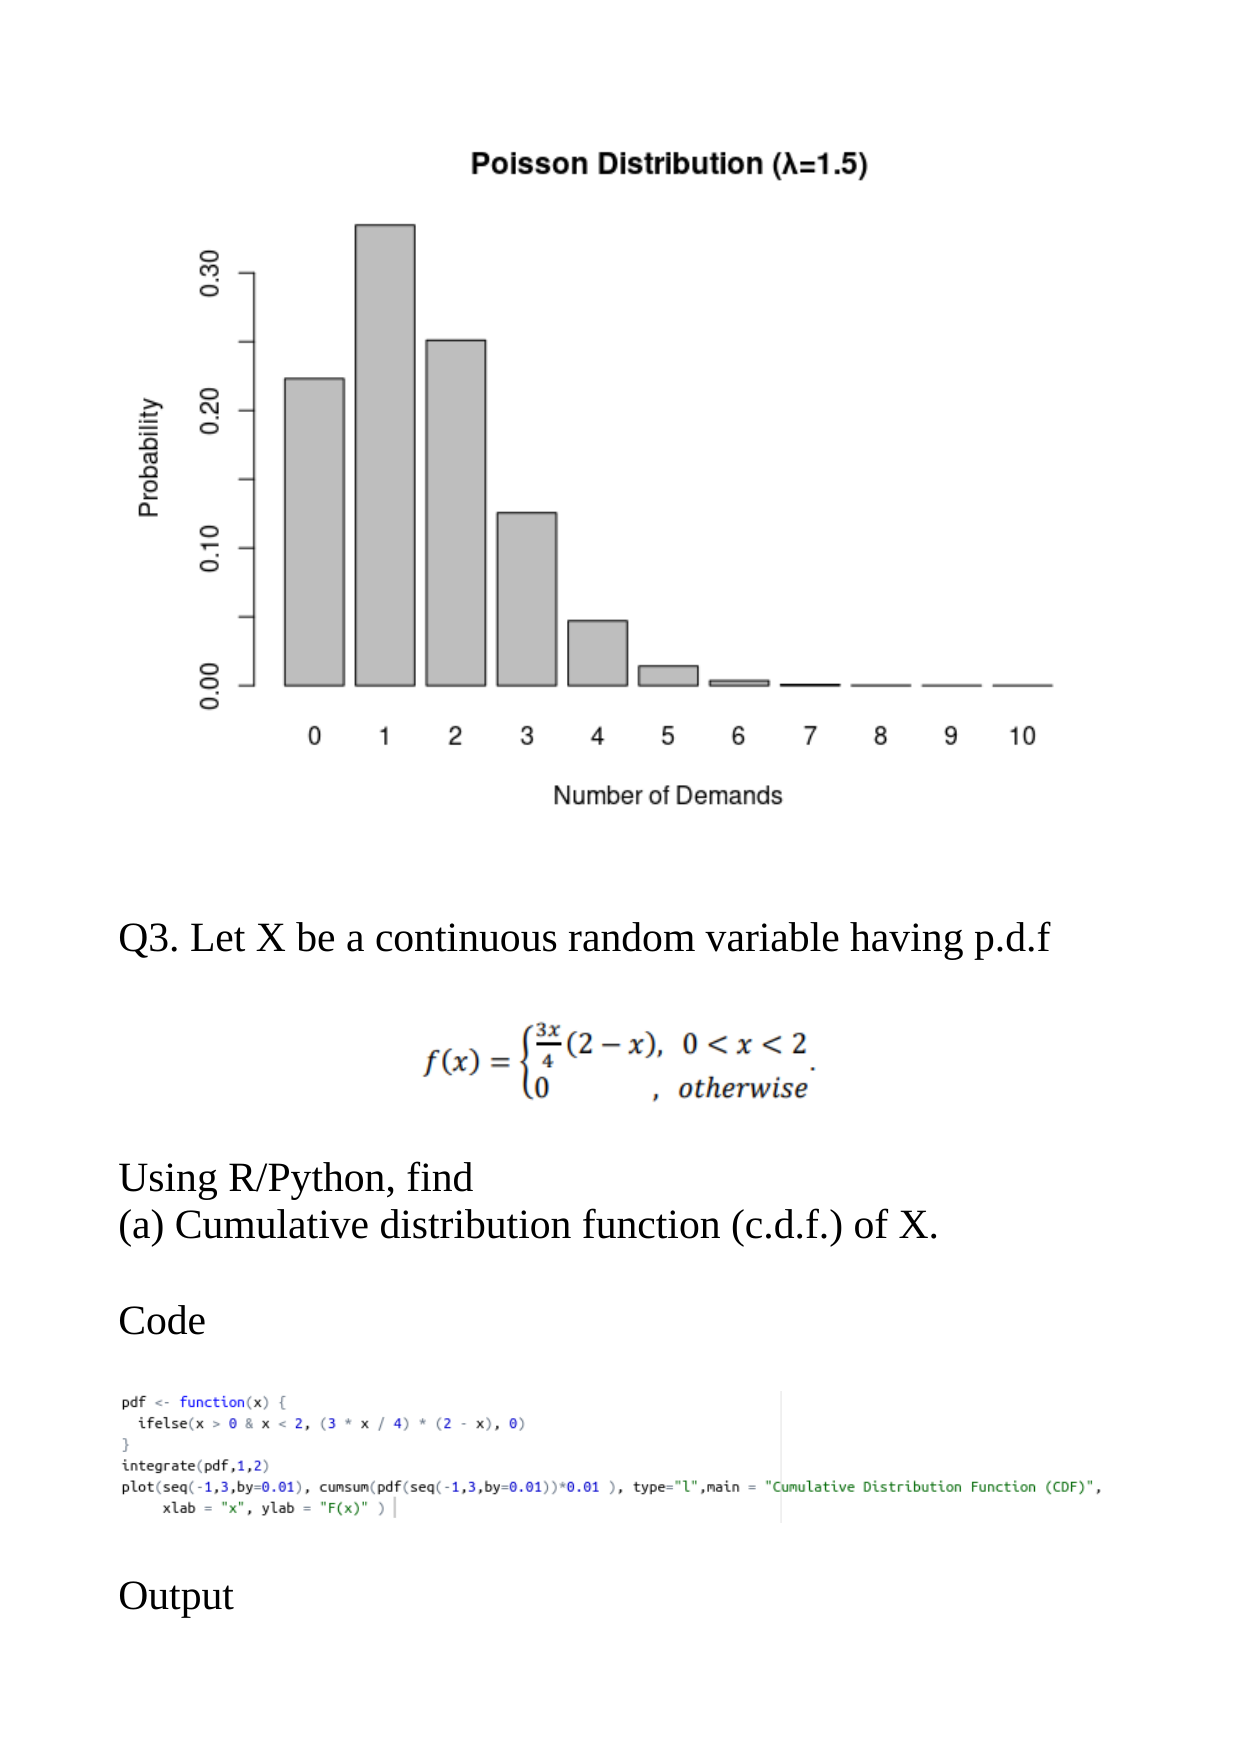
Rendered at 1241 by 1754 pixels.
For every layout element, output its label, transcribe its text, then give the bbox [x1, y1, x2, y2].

picture [136, 118, 1104, 817]
text Output [118, 1570, 1122, 1618]
picture [405, 1008, 835, 1121]
text Using R/Python, find [118, 1152, 1122, 1200]
text (a) Cumulative distribution function (c.d.f.) of X. [118, 1200, 1122, 1248]
picture [118, 1391, 1123, 1523]
text Q3. Let X be a continuous random variable having p.d.f [118, 912, 1122, 960]
text Code [118, 1296, 1122, 1344]
